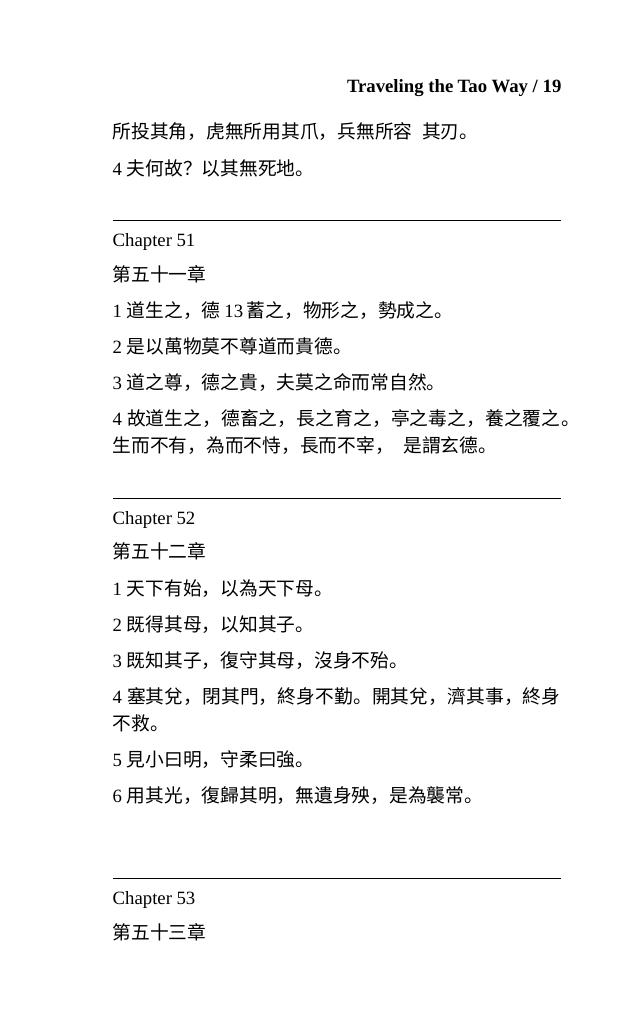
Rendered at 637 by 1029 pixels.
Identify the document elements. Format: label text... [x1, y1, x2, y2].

text 6 用其光，復歸其明，無遺身殃，是為襲常。 [112, 781, 561, 808]
text 1 道生之，德13蓄之，物形之，勢成之。 [112, 295, 561, 323]
text 3 道之尊，德之貴，夫莫之命而常自然。 [112, 368, 561, 395]
text Chapter 52 [112, 507, 561, 528]
text 4 塞其兌，閉其門，終身不勤。開其兌，濟其事，終身不救。 [112, 682, 561, 736]
text 3 既知其子，復守其母，沒身不殆。 [112, 646, 561, 673]
text 4 夫何故？以其無死地。 [112, 153, 561, 180]
text 1 天下有始，以為天下母。 [112, 573, 561, 600]
text 4 故道生之，德畜之，長之育之，亭之毒之，養之覆之。生而不有，為而不恃，長而不宰， 是謂玄德。 [112, 404, 561, 458]
text 第五十一章 [112, 259, 561, 286]
text Chapter 53 [112, 887, 561, 909]
text 2 是以萬物莫不尊道而貴德。 [112, 332, 561, 359]
text 5 見小曰明，守柔曰強。 [112, 745, 561, 772]
text 所投其角，虎無所用其爪，兵無所容 其刃。 [112, 117, 561, 144]
text 2 既得其母，以知其子。 [112, 609, 561, 637]
text 第五十三章 [112, 918, 561, 945]
text 第五十二章 [112, 537, 561, 564]
text Chapter 51 [112, 229, 561, 250]
